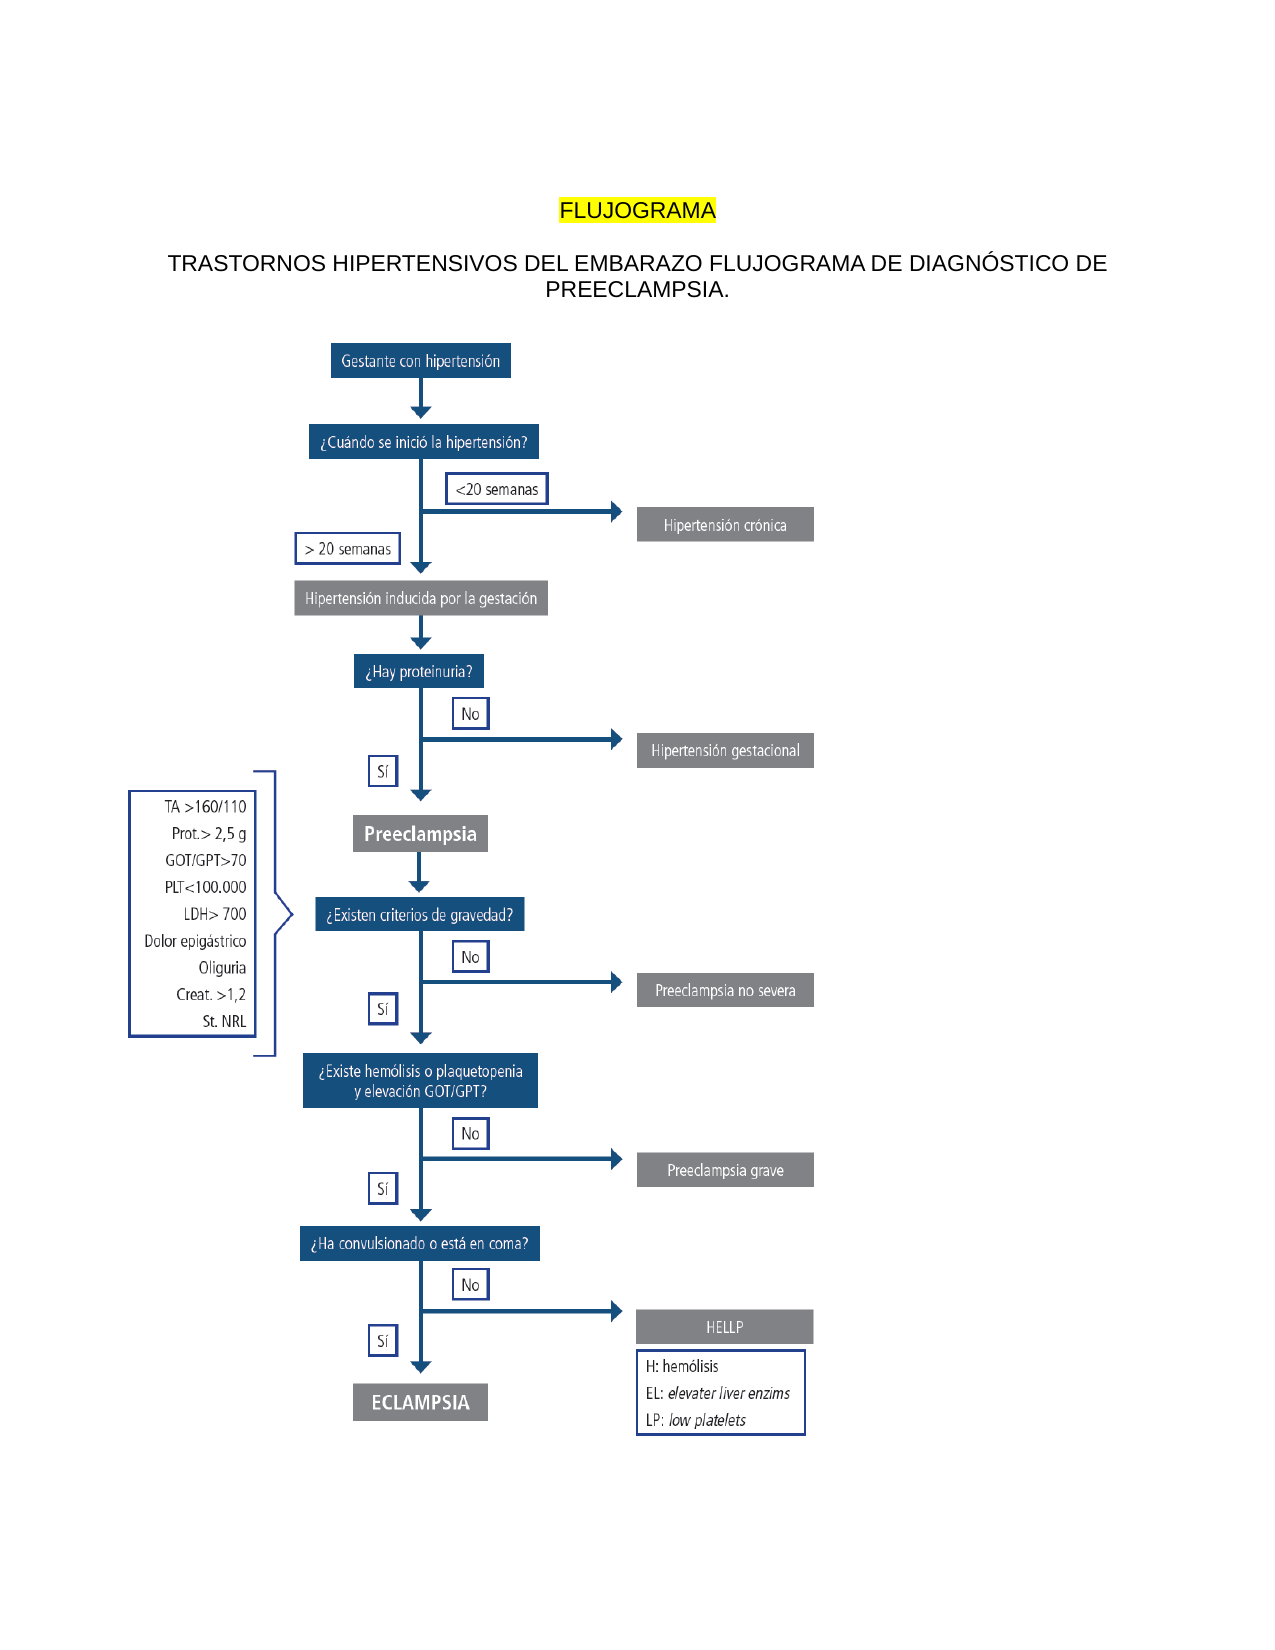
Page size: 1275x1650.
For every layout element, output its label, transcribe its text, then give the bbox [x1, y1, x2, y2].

picture [118, 197, 818, 1308]
text TRASTORNOS HIPERTENSIVOS DEL EMBARAZO FLUJOGRAMA DE DIAGNÓSTICO DE PREECLAMPSIA. [118, 118, 1157, 171]
text TRASTORNOS HIPERTENSIVOS DEL EMBARAZO [118, 1413, 1157, 1440]
